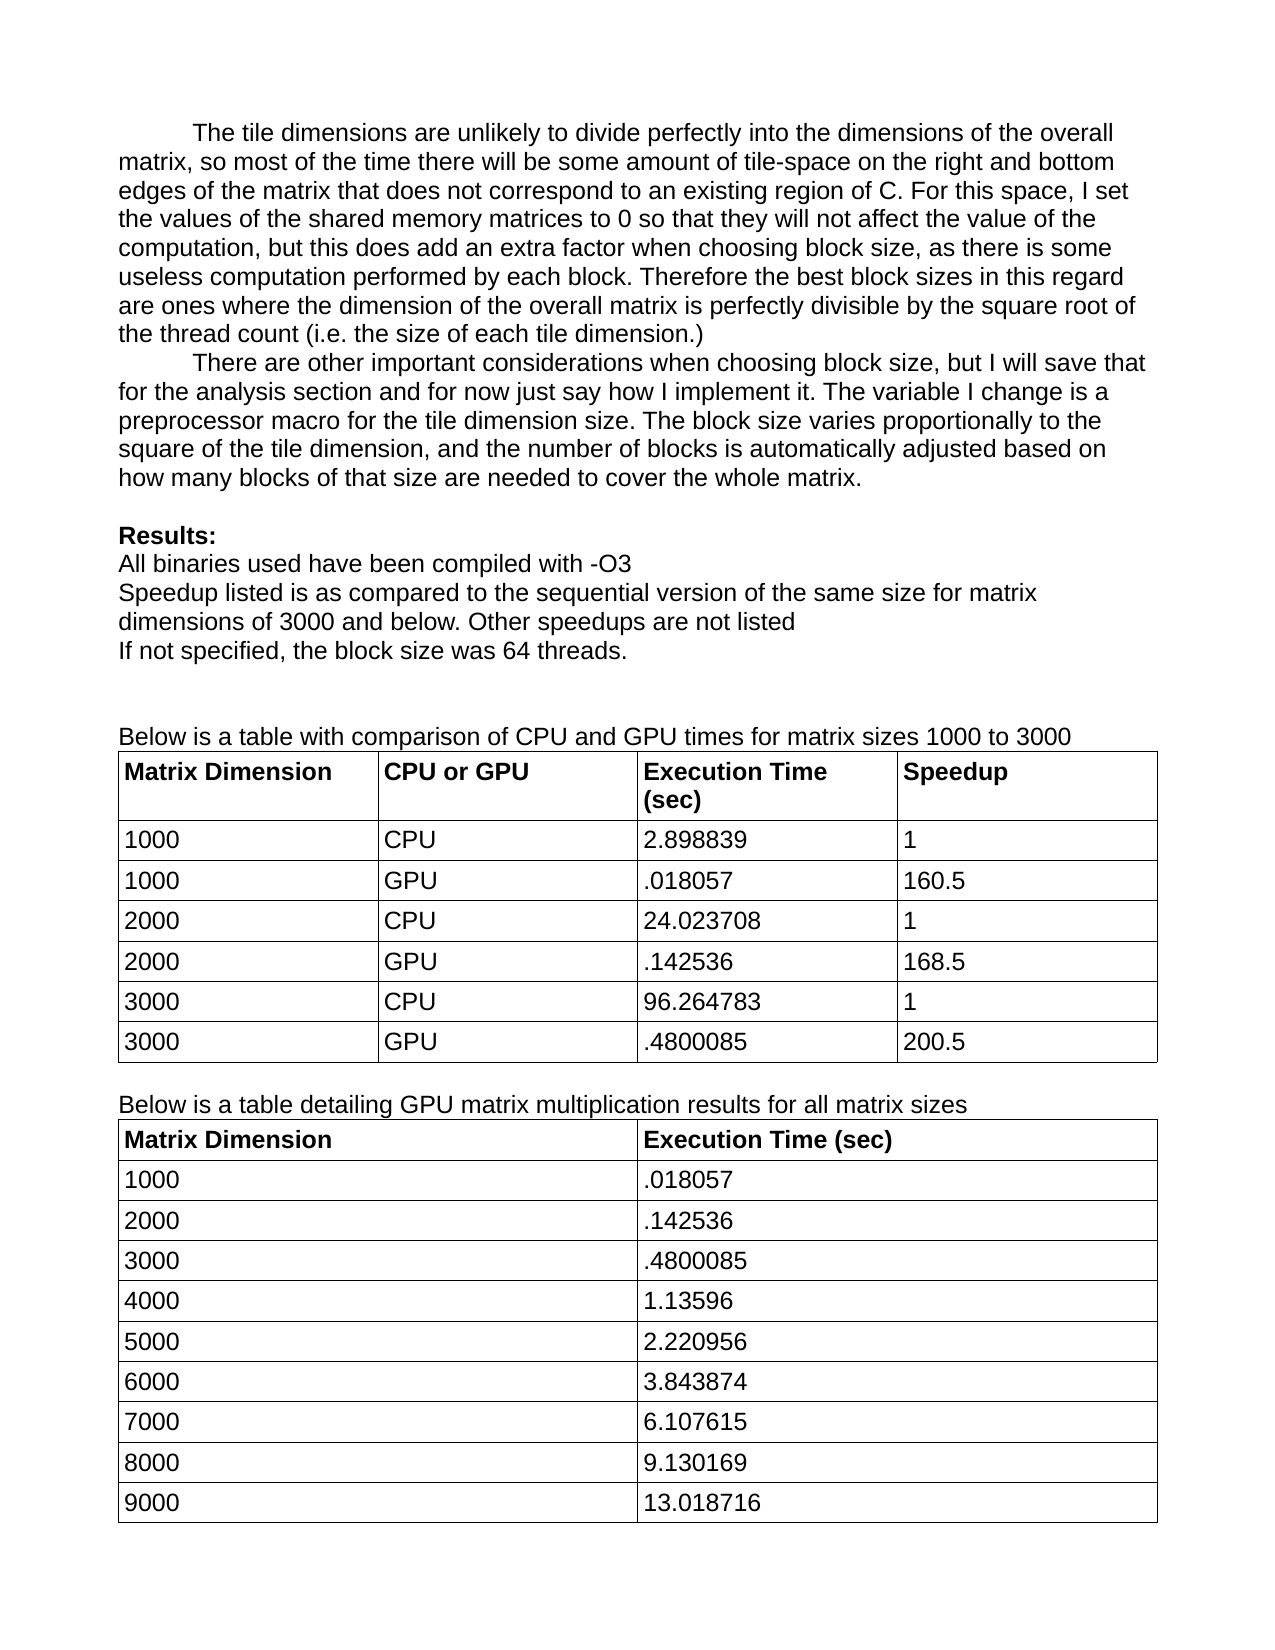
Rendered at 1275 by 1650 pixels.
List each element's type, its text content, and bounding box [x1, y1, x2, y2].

table_cell 1 [898, 821, 1157, 860]
table_cell .142536 [638, 1201, 1157, 1240]
table_cell CPU [379, 901, 637, 941]
table_cell .4800085 [638, 1241, 1157, 1280]
table_cell 1 [898, 982, 1157, 1021]
table_cell 3000 [119, 982, 378, 1021]
table_cell 1 [898, 901, 1157, 941]
text Speedup listed is as compared to the sequential version of the same size for matrix dimensions of 3000 and below. Other speedups are not listed [118, 578, 1157, 636]
text If not specified, the block size was 64 threads. [118, 636, 1157, 664]
table_cell 9000 [119, 1483, 637, 1522]
table_cell 3000 [119, 1241, 637, 1280]
table_cell 1000 [119, 861, 378, 900]
table_header CPU or GPU [379, 752, 637, 820]
table_header Speedup [898, 752, 1157, 820]
table_cell .4800085 [638, 1022, 897, 1062]
text All binaries used have been compiled with -O3 [118, 549, 1157, 578]
text Results: [118, 521, 1157, 549]
table_cell .018057 [638, 1161, 1157, 1200]
table_header Matrix Dimension [119, 752, 378, 820]
table_cell 3.843874 [638, 1362, 1157, 1401]
table_cell 2000 [119, 901, 378, 941]
table_cell 2000 [119, 942, 378, 981]
table_cell 2.220956 [638, 1322, 1157, 1361]
table_cell 96.264783 [638, 982, 897, 1021]
table_cell 5000 [119, 1322, 637, 1361]
table_cell 7000 [119, 1402, 637, 1442]
table_cell 4000 [119, 1281, 637, 1321]
table_cell 9.130169 [638, 1443, 1157, 1482]
table_cell CPU [379, 982, 637, 1021]
table_cell .142536 [638, 942, 897, 981]
text Below is a table detailing GPU matrix multiplication results for all matrix sizes [118, 1090, 1157, 1119]
table_cell 24.023708 [638, 901, 897, 941]
table_cell 13.018716 [638, 1483, 1157, 1522]
table_header Matrix Dimension [119, 1120, 637, 1159]
table_header Execution Time (sec) [638, 752, 897, 820]
table_cell 2000 [119, 1201, 637, 1240]
table_cell 6000 [119, 1362, 637, 1401]
table_cell 1000 [119, 1161, 637, 1200]
table_header Execution Time (sec) [638, 1120, 1157, 1159]
table_cell 1.13596 [638, 1281, 1157, 1321]
table_cell 200.5 [898, 1022, 1157, 1062]
table_cell 160.5 [898, 861, 1157, 900]
table_cell .018057 [638, 861, 897, 900]
text The tile dimensions are unlikely to divide perfectly into the dimensions of the overall matrix, so most of the time there will be some amount of tile-space on the right and bottom edges of the matrix that does not correspond to an existing region of C. For this space, I set the values of the shared memory matrices to 0 so that they will not affect the value of the computation, but this does add an extra factor when choosing block size, as there is some useless computation performed by each block. Therefore the best block sizes in this regard are ones where the dimension of the overall matrix is perfectly divisible by the square root of the thread count (i.e. the size of each tile dimension.) [118, 118, 1157, 348]
text Below is a table with comparison of CPU and GPU times for matrix sizes 1000 to 3000 [118, 722, 1157, 751]
table_cell 3000 [119, 1022, 378, 1062]
table_cell 1000 [119, 821, 378, 860]
table_cell 168.5 [898, 942, 1157, 981]
text There are other important considerations when choosing block size, but I will save that for the analysis section and for now just say how I implement it. The variable I change is a preprocessor macro for the tile dimension size. The block size varies proportionally to the square of the tile dimension, and the number of blocks is automatically adjusted based on how many blocks of that size are needed to cover the whole matrix. [118, 348, 1157, 492]
table_cell 8000 [119, 1443, 637, 1482]
table_cell 6.107615 [638, 1402, 1157, 1442]
table_cell GPU [379, 942, 637, 981]
table_cell 2.898839 [638, 821, 897, 860]
table_cell CPU [379, 821, 637, 860]
table_cell GPU [379, 1022, 637, 1062]
table_cell GPU [379, 861, 637, 900]
